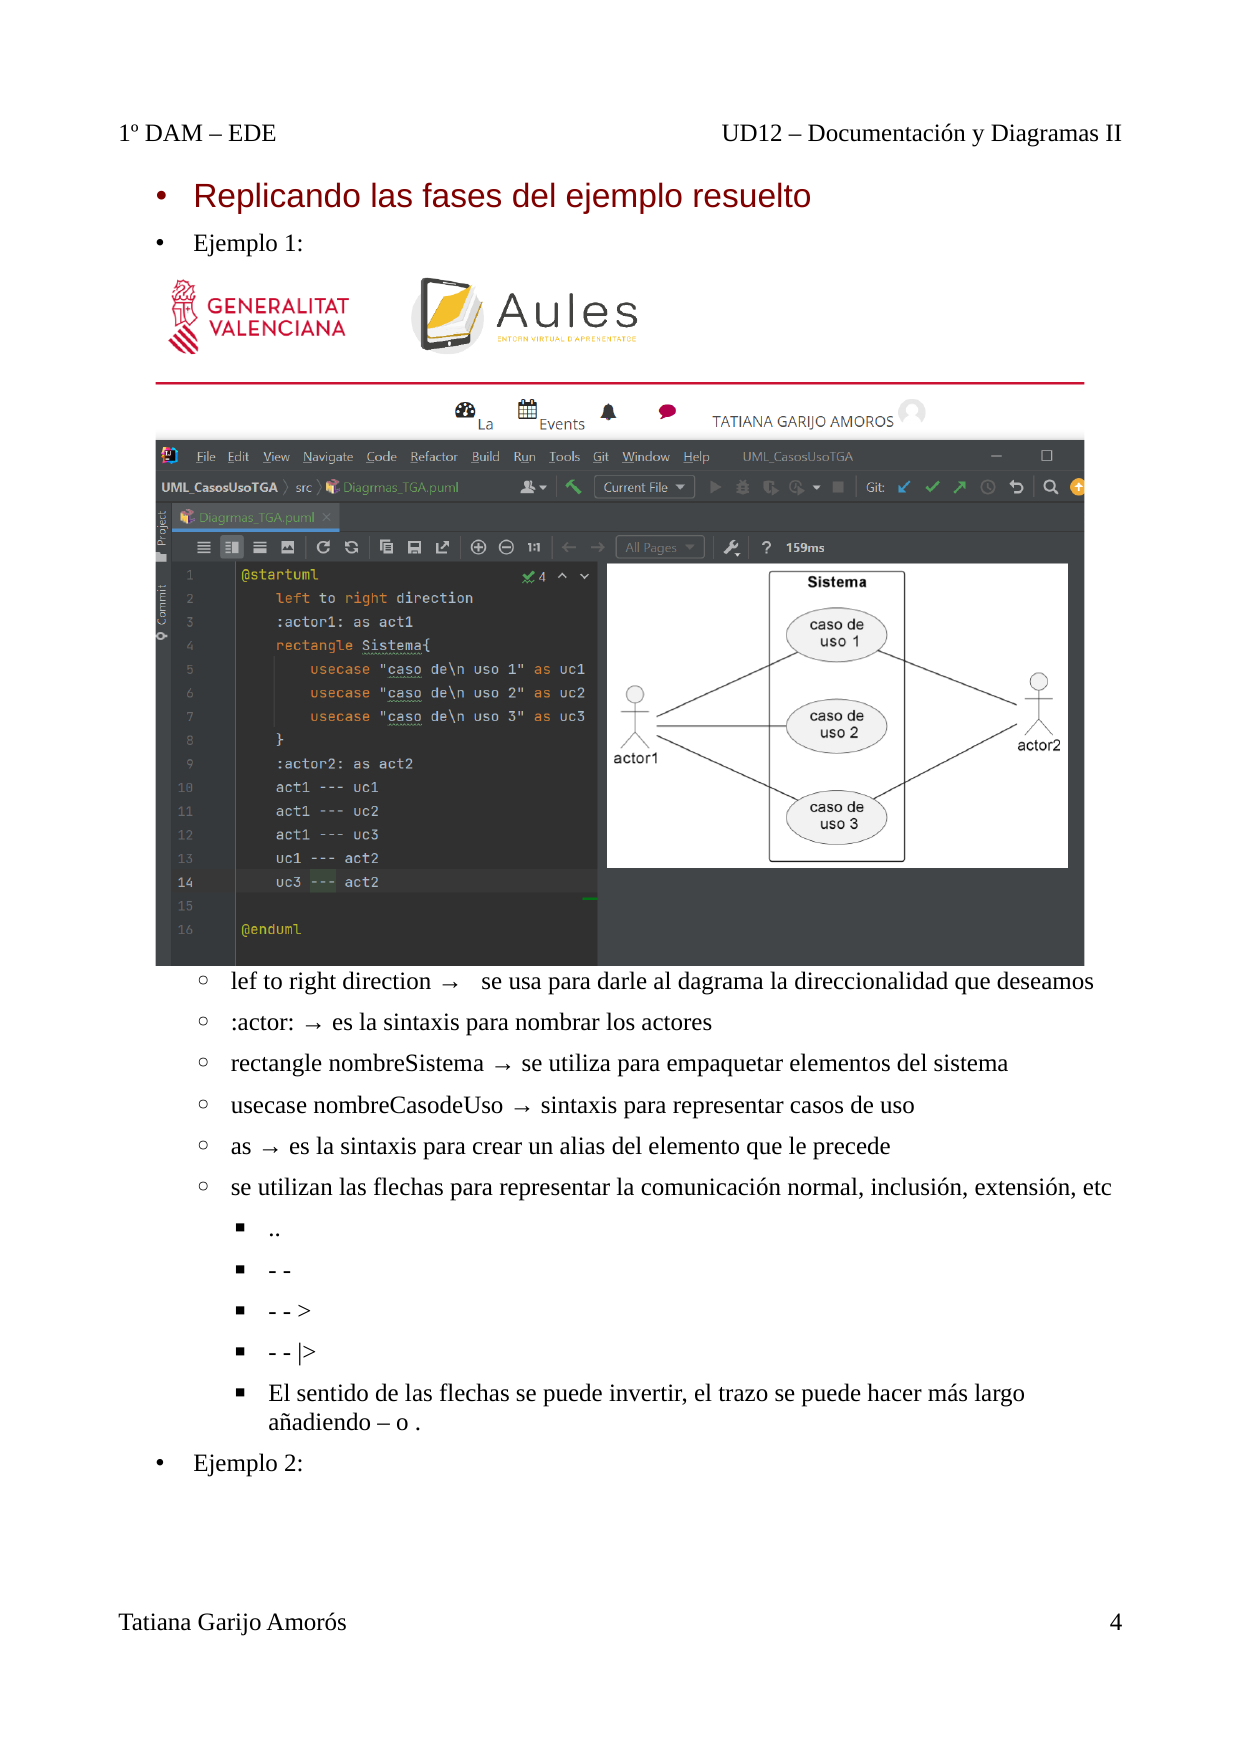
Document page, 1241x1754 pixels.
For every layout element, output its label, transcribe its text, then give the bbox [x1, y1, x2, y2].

list se utilizan las flechas para representar la comunicación normal, inclusión, extensión, etc [193, 1172, 1122, 1201]
list - - |> [231, 1337, 1122, 1366]
list Ejemplo 2: [156, 1448, 1122, 1477]
list Ejemplo 1: [156, 228, 1122, 256]
list - - > [231, 1296, 1122, 1325]
list rectangle nombreSistema → se utiliza para empaquetar elementos del sistema [193, 1048, 1122, 1077]
picture [155, 268, 1085, 966]
list as → es la sintaxis para crear un alias del elemento que le precede [193, 1131, 1122, 1160]
list - - [231, 1255, 1122, 1283]
list .. [231, 1213, 1122, 1242]
list lef to right direction → se usa para darle al dagrama la direccionalidad que deseamos [193, 269, 1122, 995]
list El sentido de las flechas se puede invertir, el trazo se puede hacer más largo añadiendo – o . [231, 1378, 1122, 1436]
list :actor: → es la sintaxis para nombrar los actores [193, 1007, 1122, 1036]
list usecase nombreCasodeUso → sintaxis para representar casos de uso [193, 1090, 1122, 1118]
list Replicando las fases del ejemplo resuelto [156, 176, 1122, 215]
